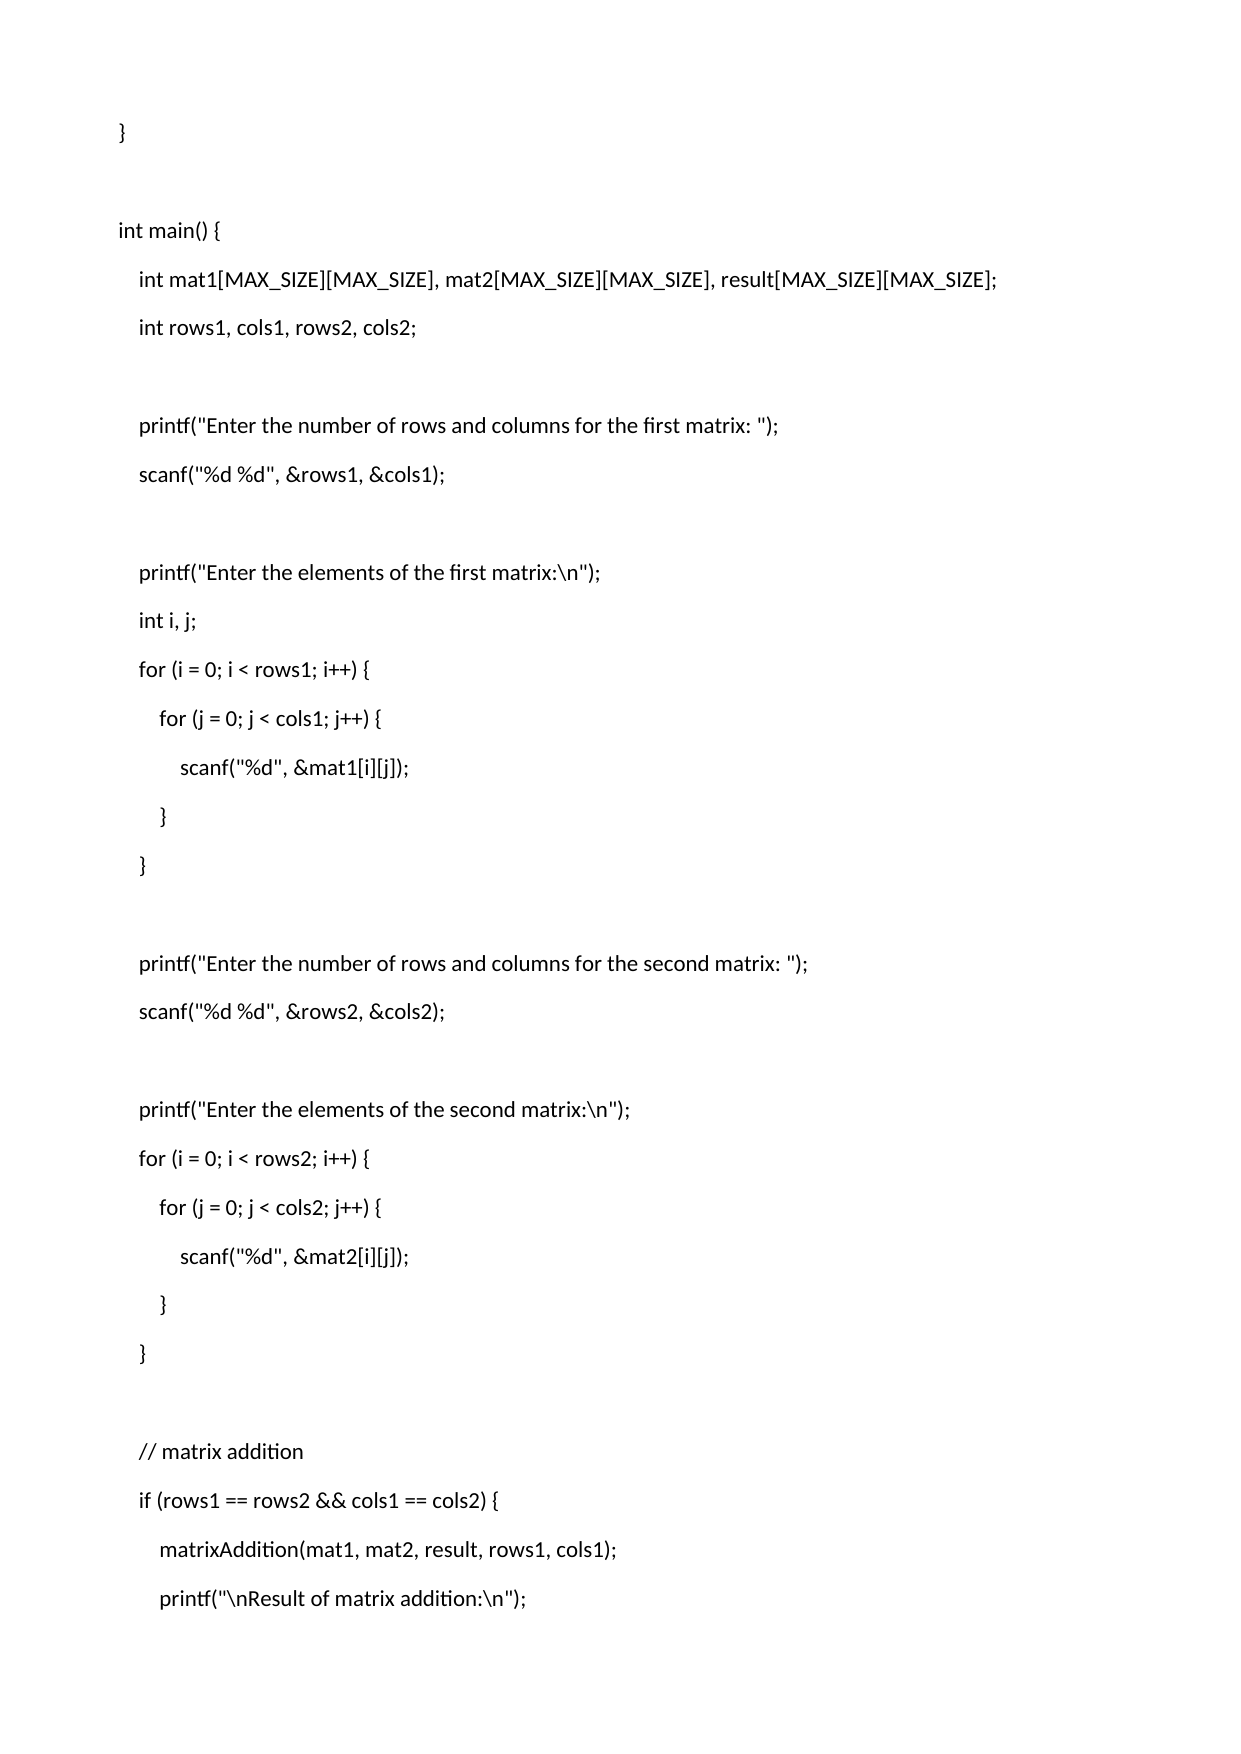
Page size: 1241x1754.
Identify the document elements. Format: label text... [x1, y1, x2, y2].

text } [118, 1291, 1122, 1319]
text int rows1, cols1, rows2, cols2; [118, 313, 1122, 342]
text scanf("%d %d", &rows2, &cols2); [118, 997, 1122, 1026]
text printf("Enter the number of rows and columns for the first matrix: "); [118, 411, 1122, 439]
text int i, j; [118, 607, 1122, 635]
text for (i = 0; i < rows2; i++) { [118, 1144, 1122, 1172]
text matrixAddition(mat1, mat2, result, rows1, cols1); [118, 1535, 1122, 1563]
text int mat1[MAX_SIZE][MAX_SIZE], mat2[MAX_SIZE][MAX_SIZE], result[MAX_SIZE][MAX_SIZE]; [118, 265, 1122, 293]
text scanf("%d", &mat2[i][j]); [118, 1242, 1122, 1270]
text printf("Enter the number of rows and columns for the second matrix: "); [118, 949, 1122, 977]
text // matrix addition [118, 1437, 1122, 1465]
text } [118, 1339, 1122, 1367]
text } [118, 802, 1122, 830]
text } [118, 118, 1122, 146]
text } [118, 851, 1122, 879]
text printf("\nResult of matrix addition:\n"); [118, 1584, 1122, 1612]
text printf("Enter the elements of the first matrix:\n"); [118, 558, 1122, 586]
text if (rows1 == rows2 && cols1 == cols2) { [118, 1486, 1122, 1514]
text for (j = 0; j < cols2; j++) { [118, 1193, 1122, 1221]
text for (j = 0; j < cols1; j++) { [118, 704, 1122, 732]
text for (i = 0; i < rows1; i++) { [118, 656, 1122, 683]
text scanf("%d", &mat1[i][j]); [118, 753, 1122, 781]
text printf("Enter the elements of the second matrix:\n"); [118, 1095, 1122, 1123]
text int main() { [118, 216, 1122, 244]
text scanf("%d %d", &rows1, &cols1); [118, 460, 1122, 488]
